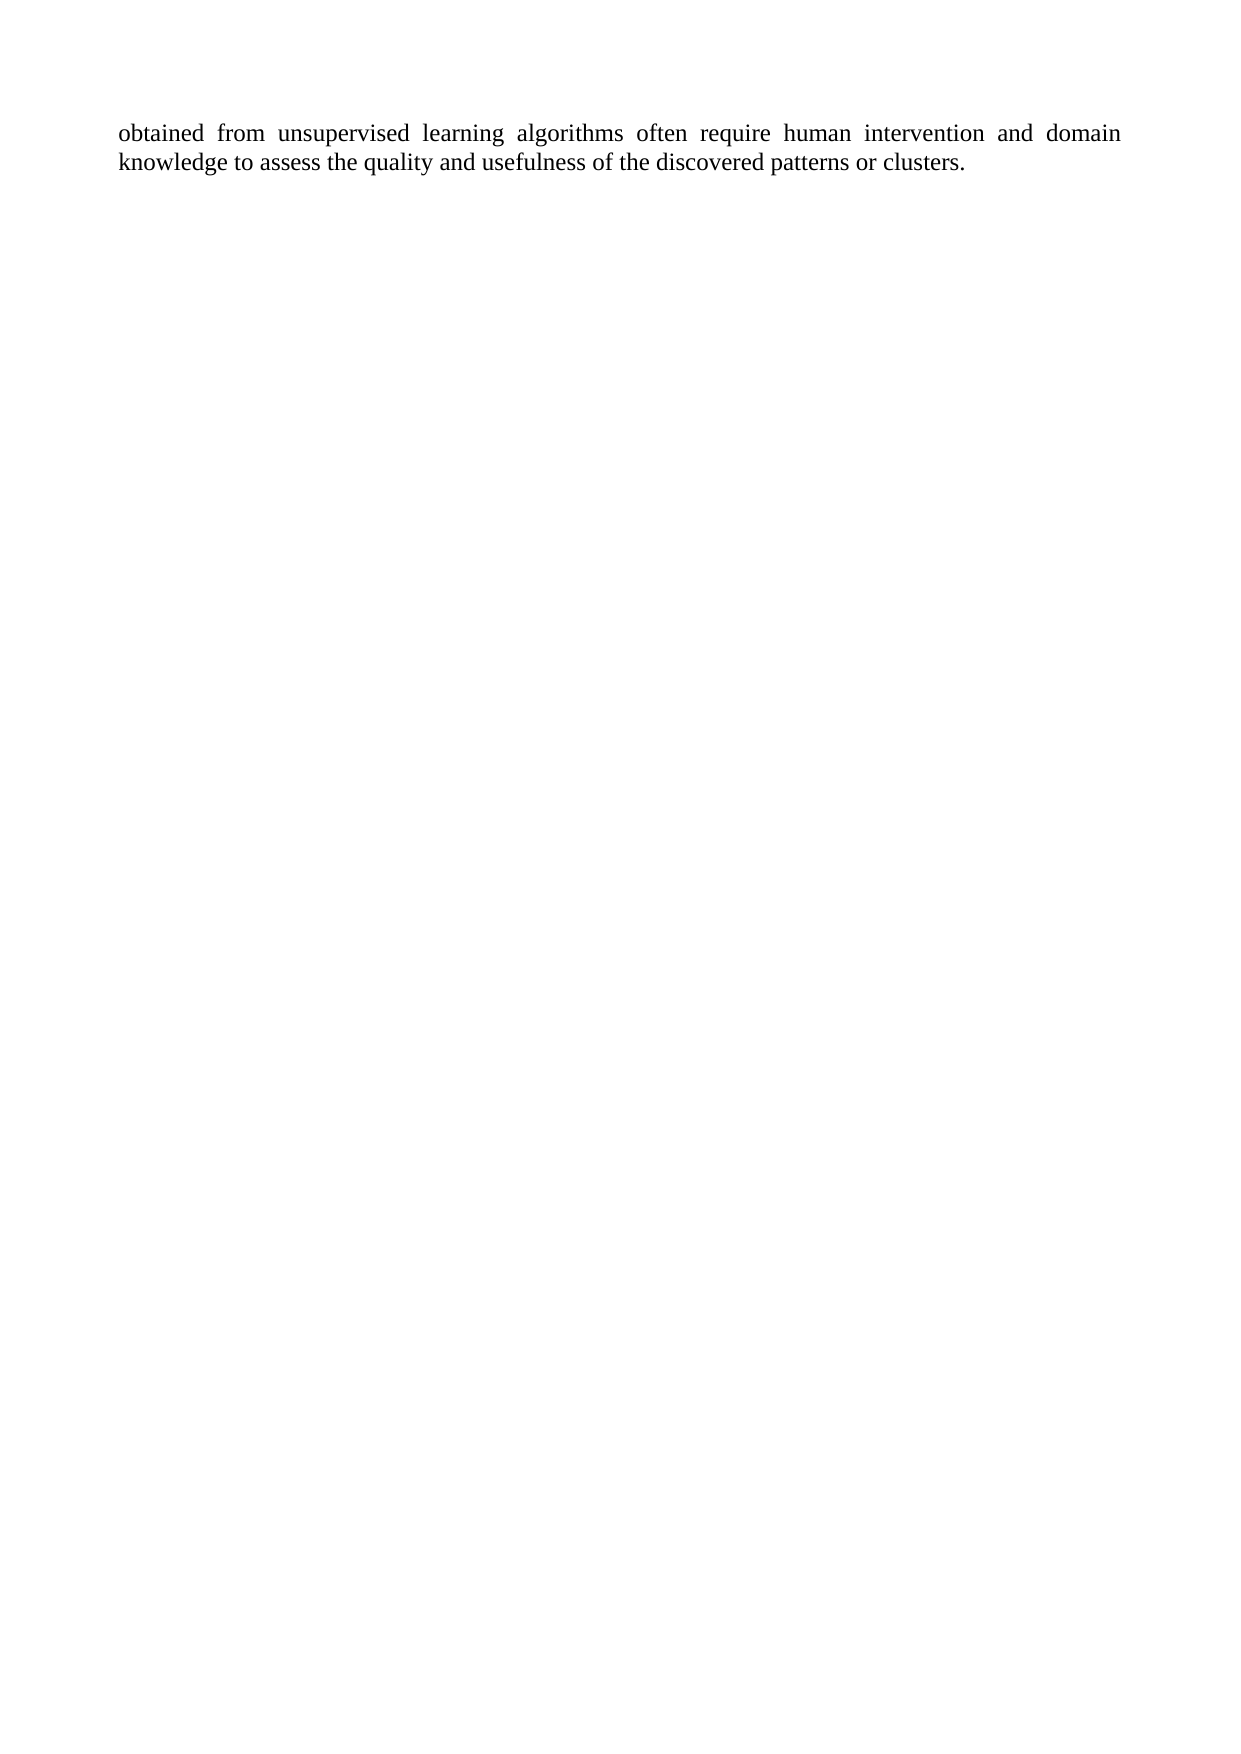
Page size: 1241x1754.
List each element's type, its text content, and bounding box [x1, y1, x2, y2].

text obtained from unsupervised learning algorithms often require human intervention and domain knowledge to assess the quality and usefulness of the discovered patterns or clusters. [118, 118, 1122, 176]
